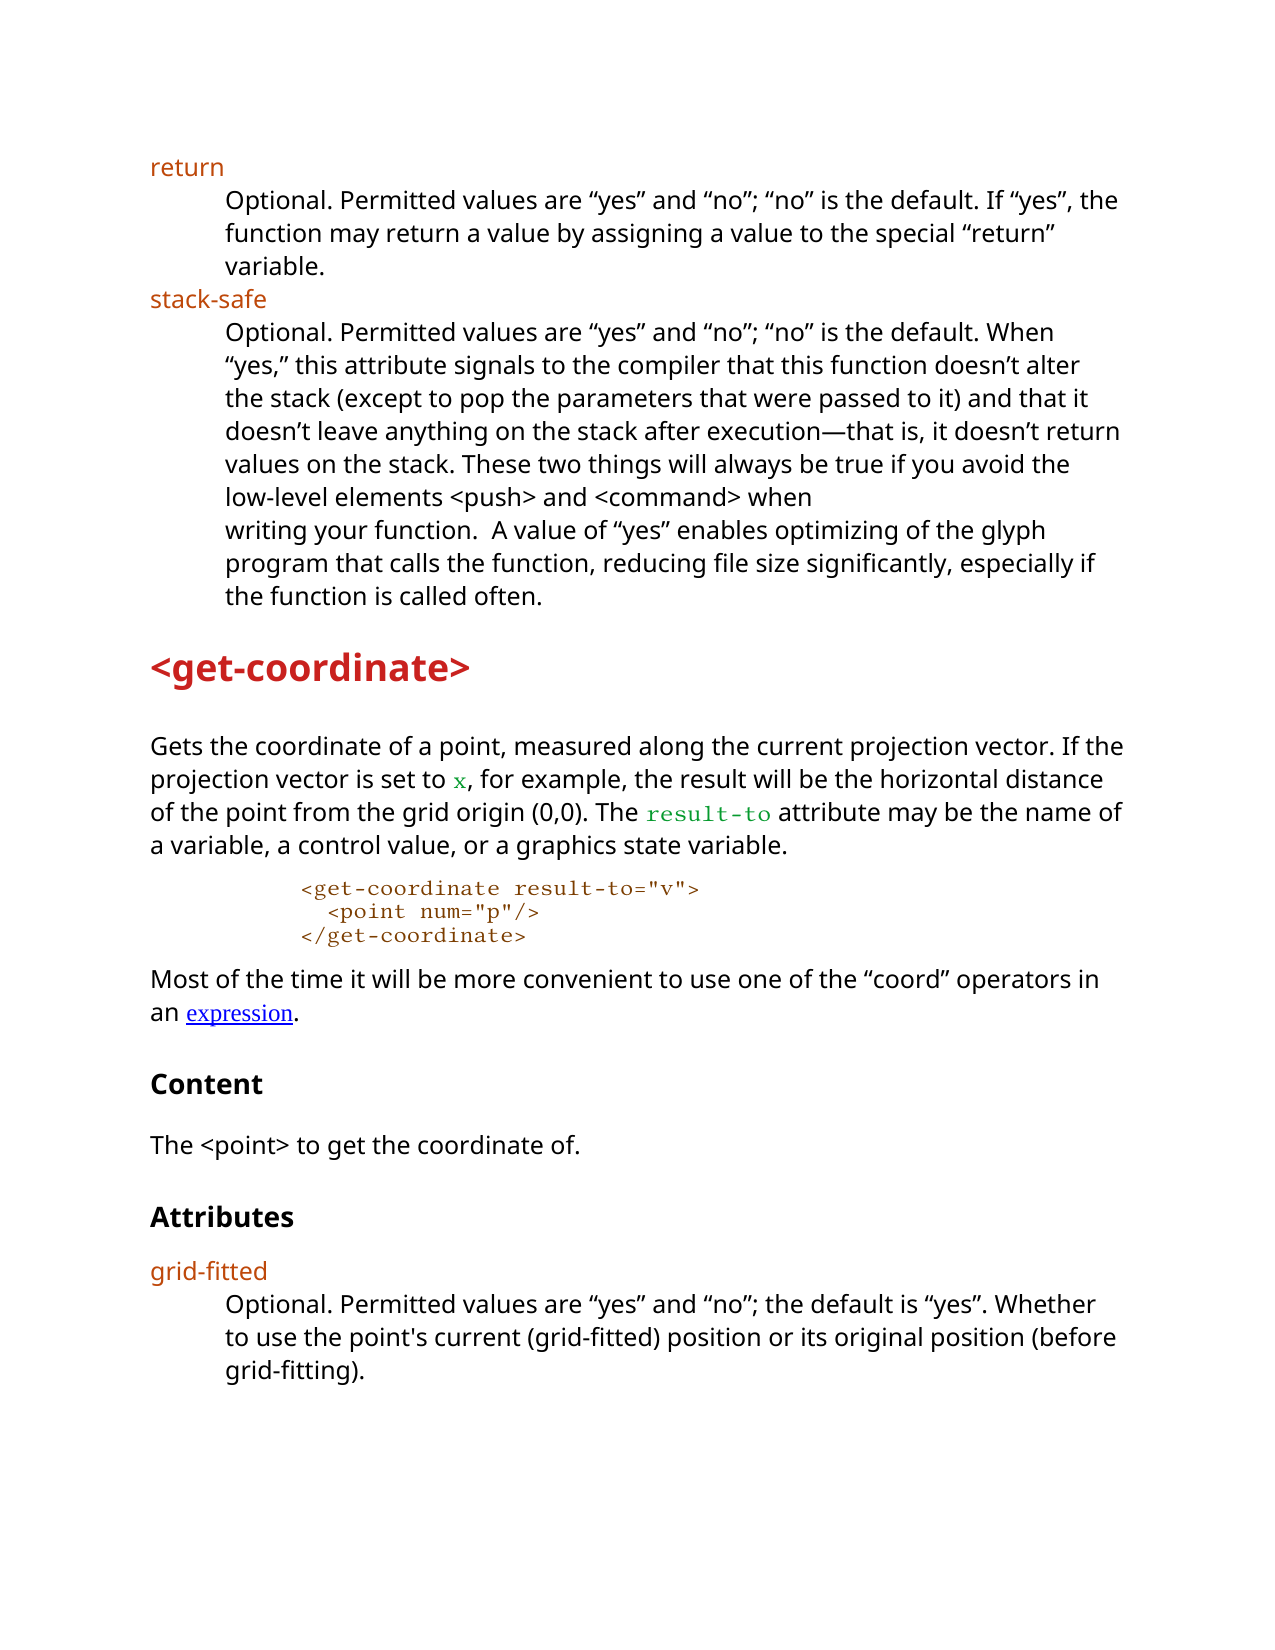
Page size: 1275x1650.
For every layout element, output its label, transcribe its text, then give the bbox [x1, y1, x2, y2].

text Optional. Permitted values are “yes” and “no”; the default is “yes”. Whether to use the point's current (grid-fitted) position or its original position (before grid-fitting). [225, 1287, 1125, 1386]
text writing your function. A value of “yes” enables optimizing of the glyph program that calls the function, reducing file size significantly, especially if the function is called often. [225, 513, 1125, 612]
text <get-coordinate result-to="v"> <point num="p"/> </get-coordinate> [300, 876, 1125, 947]
text Most of the time it will be more convenient to use one of the “coord” operators in an expression. [150, 962, 1125, 1028]
text Optional. Permitted values are “yes” and “no”; “no” is the default. If “yes”, the function may return a value by assigning a value to the special “return” variable. [225, 183, 1125, 282]
text The <point> to get the coordinate of. [150, 1128, 1125, 1161]
text Optional. Permitted values are “yes” and “no”; “no” is the default. When “yes,” this attribute signals to the compiler that this function doesn’t alter the stack (except to pop the parameters that were passed to it) and that it doesn’t leave anything on the stack after execution—that is, it doesn’t return values on the stack. These two things will always be true if you avoid the low-level elements <push> and <command> when [225, 315, 1125, 513]
text Gets the coordinate of a point, measured along the current projection vector. If the projection vector is set to x, for example, the result will be the horizontal distance of the point from the grid origin (0,0). The result-to attribute may be the name of a variable, a control value, or a graphics state variable. [150, 729, 1125, 861]
text grid-fitted [150, 1254, 1125, 1287]
subtitle <get-coordinate> [150, 641, 1125, 692]
subtitle Content [150, 1064, 1125, 1103]
subtitle Attributes [150, 1197, 1125, 1236]
text return [150, 150, 1125, 183]
text stack-safe [150, 282, 1125, 315]
